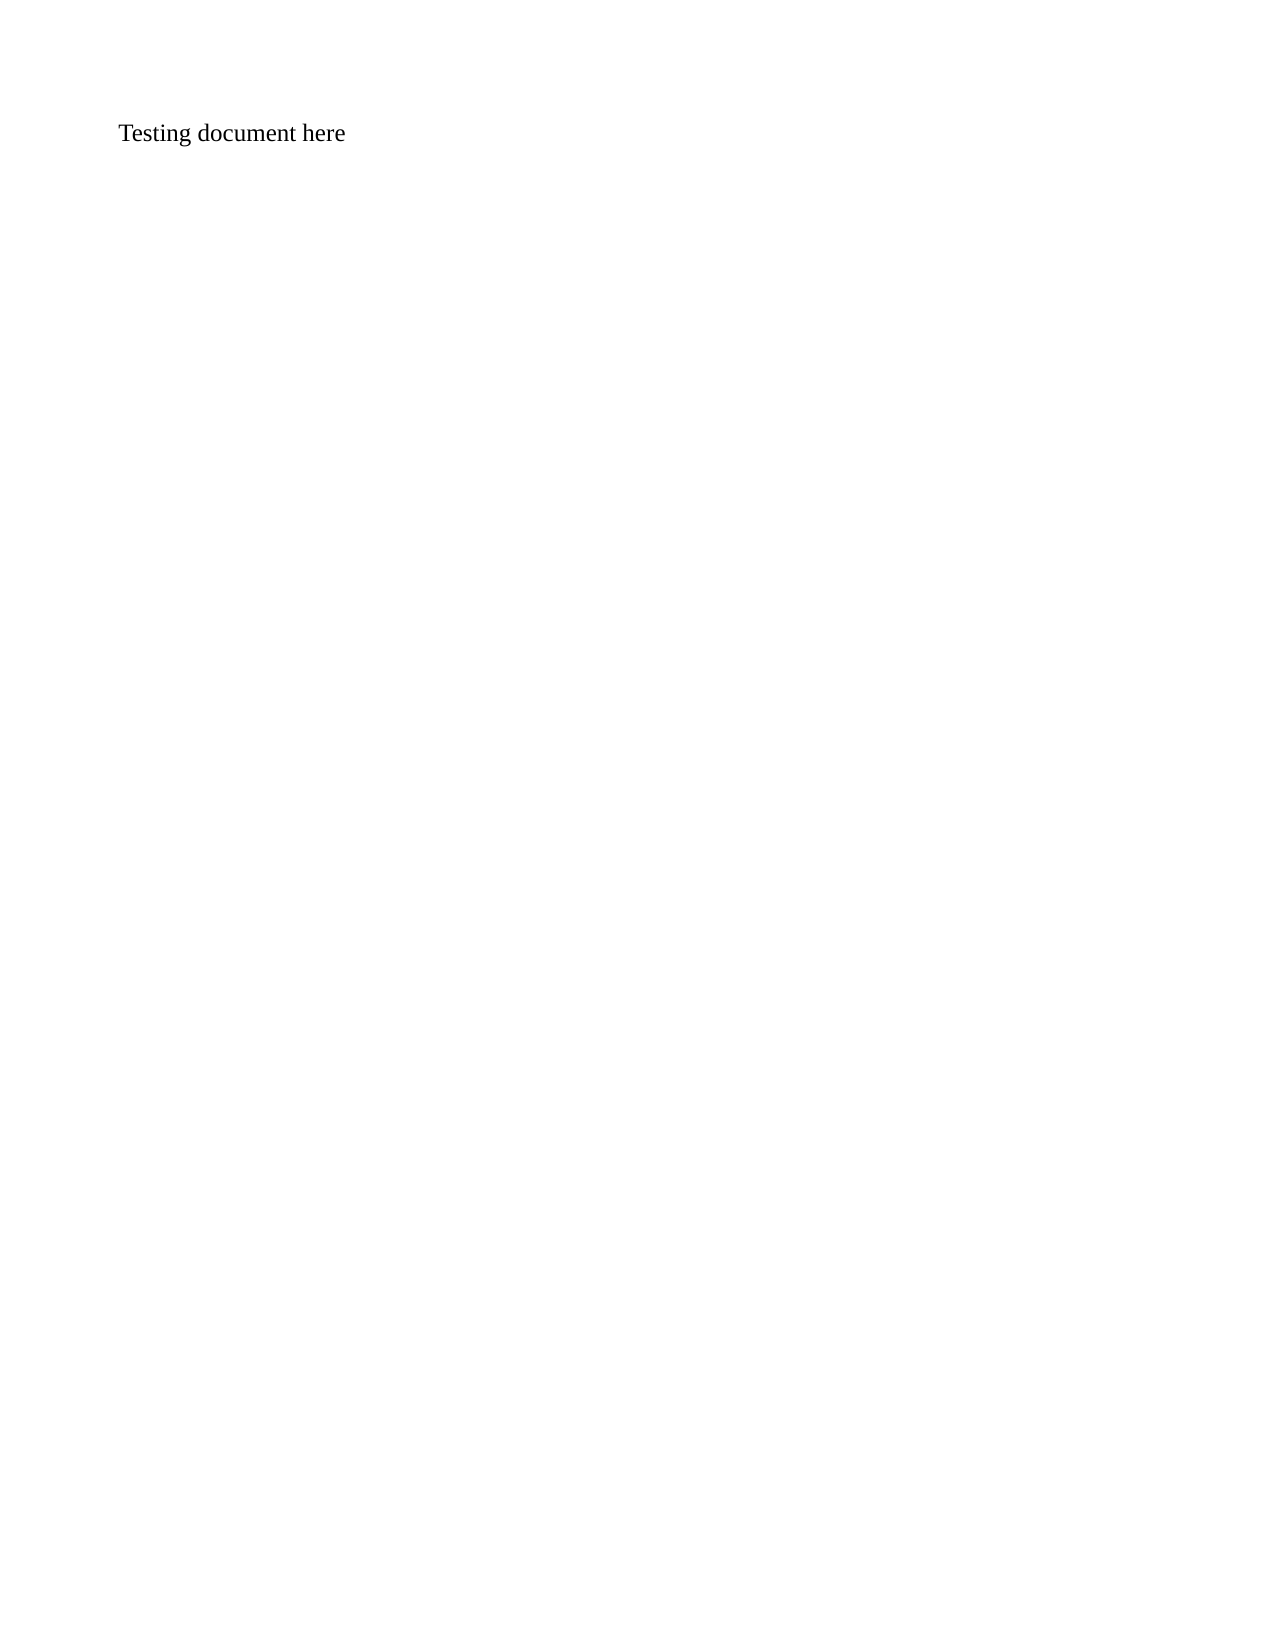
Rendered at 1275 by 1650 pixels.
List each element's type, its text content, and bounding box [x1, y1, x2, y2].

text Testing document here [118, 118, 1157, 147]
